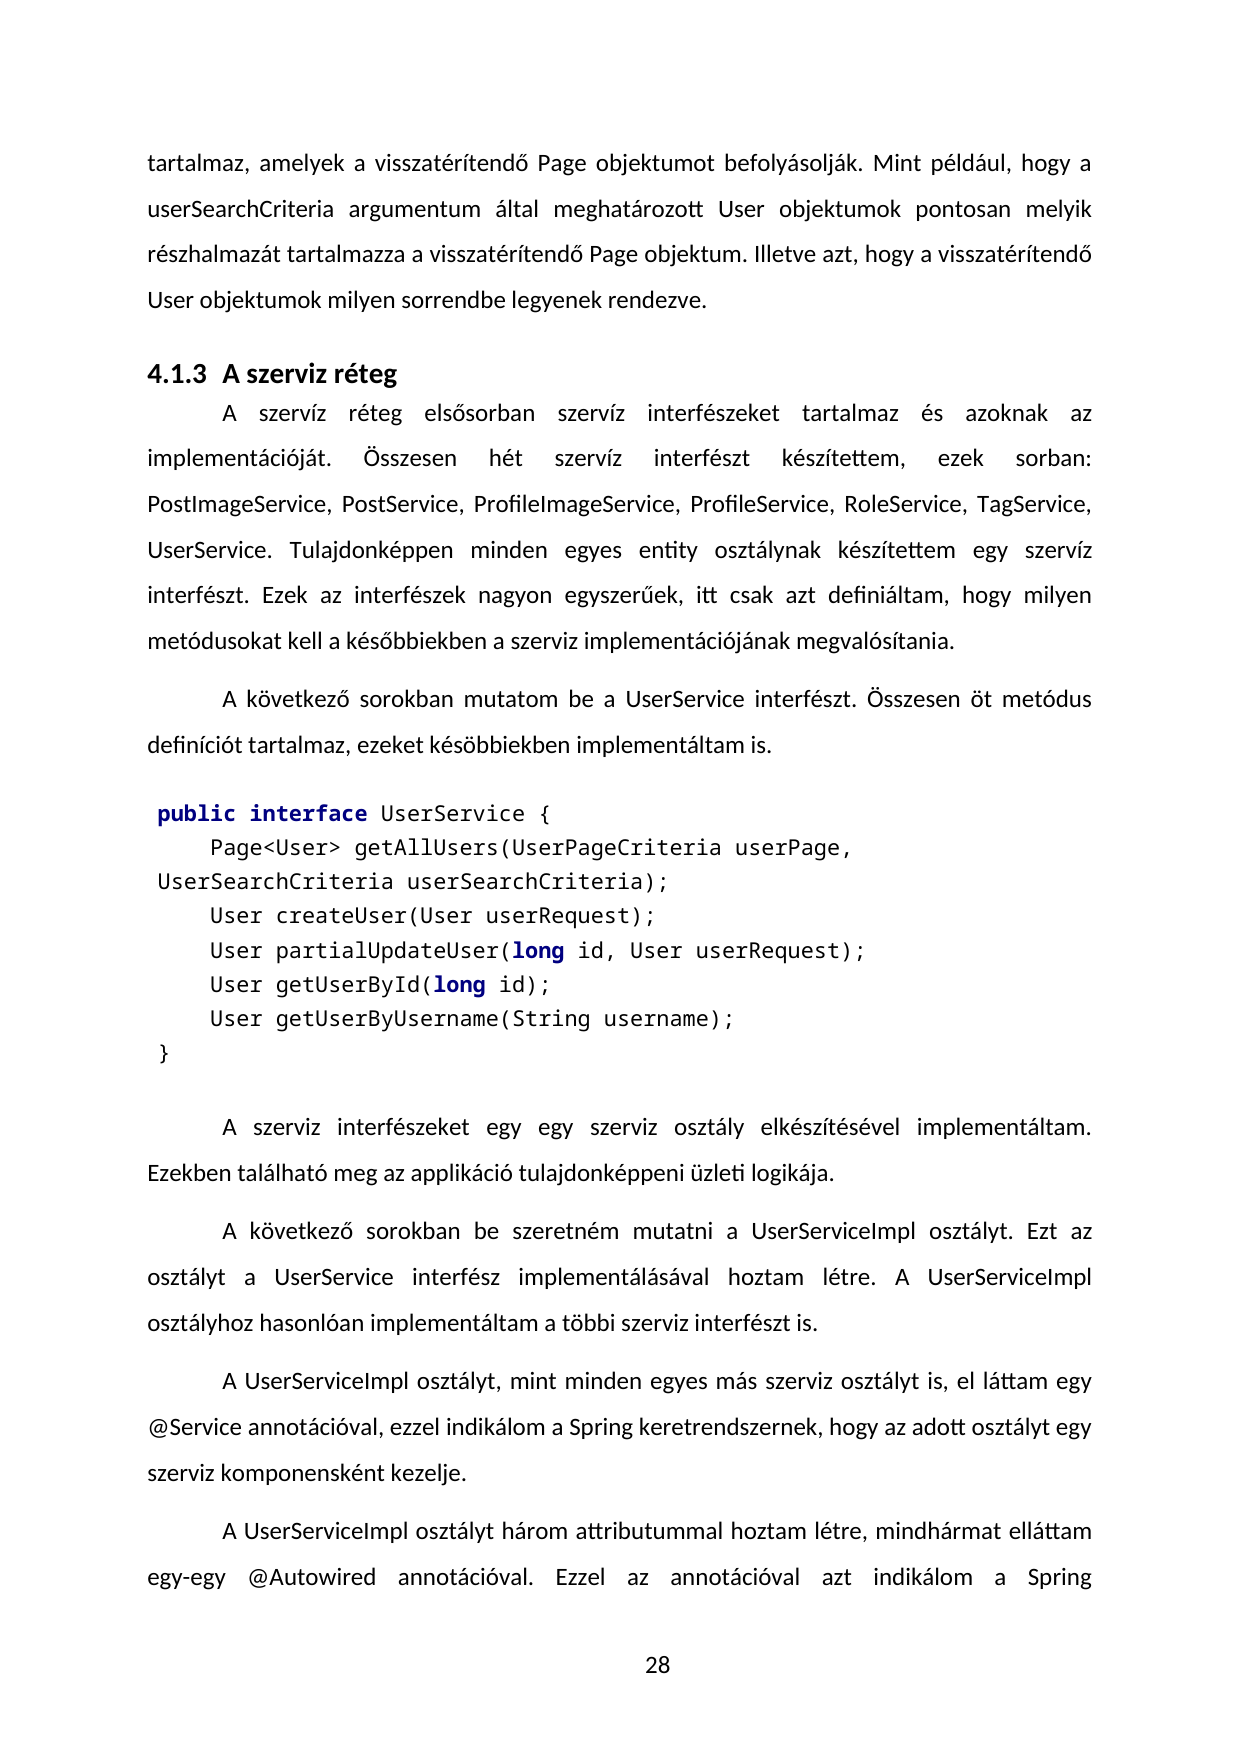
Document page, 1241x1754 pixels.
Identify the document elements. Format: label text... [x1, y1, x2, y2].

text A következő sorokban mutatom be a UserService interfészt. Összesen öt metódus definíciót tartalmaz, ezeket késöbbiekben implementáltam is. [147, 684, 1093, 760]
text A UserServiceImpl osztályt, mint minden egyes más szerviz osztályt is, el láttam egy @Service annotációval, ezzel indikálom a Spring keretrendszernek, hogy az adott osztályt egy szerviz komponensként kezelje. [147, 1365, 1093, 1487]
text A UserServiceImpl osztályt három attributummal hoztam létre, mindhármat elláttam egy-egy @Autowired annotációval. Ezzel az annotációval azt indikálom a Spring [147, 1515, 1093, 1591]
text tartalmaz, amelyek a visszatérítendő Page objektumot befolyásolják. Mint például, hogy a userSearchCriteria argumentum által meghatározott User objektumok pontosan melyik részhalmazát tartalmazza a visszatérítendő Page objektum. Illetve azt, hogy a visszatérítendő User objektumok milyen sorrendbe legyenek rendezve. [147, 147, 1093, 315]
text A következő sorokban be szeretném mutatni a UserServiceImpl osztályt. Ezt az osztályt a UserService interfész implementálásával hoztam létre. A UserServiceImpl osztályhoz hasonlóan implementáltam a többi szerviz interfészt is. [147, 1216, 1093, 1337]
subtitle A szerviz réteg [147, 355, 1093, 391]
table_header public interface UserService { Page<User> getAllUsers(UserPageCriteria userPage, UserSearchCriteria userSearchCriteria); User createUser(User userRequest); User partialUpdateUser(long id, User userRequest); User getUserById(long id); User getUserByUsername(String username); } [147, 788, 1093, 1112]
text A szerviz interfészeket egy egy szerviz osztály elkészítésével implementáltam. Ezekben található meg az applikáció tulajdonképpeni üzleti logikája. [147, 1112, 1093, 1188]
text A szervíz réteg elsősorban szervíz interfészeket tartalmaz és azoknak az implementációját. Összesen hét szervíz interfészt készítettem, ezek sorban: PostImageService, PostService, ProfileImageService, ProfileService, RoleService, TagService, UserService. Tulajdonképpen minden egyes entity osztálynak készítettem egy szervíz interfészt. Ezek az interfészek nagyon egyszerűek, itt csak azt definiáltam, hogy milyen metódusokat kell a későbbiekben a szerviz implementációjának megvalósítania. [147, 397, 1093, 656]
